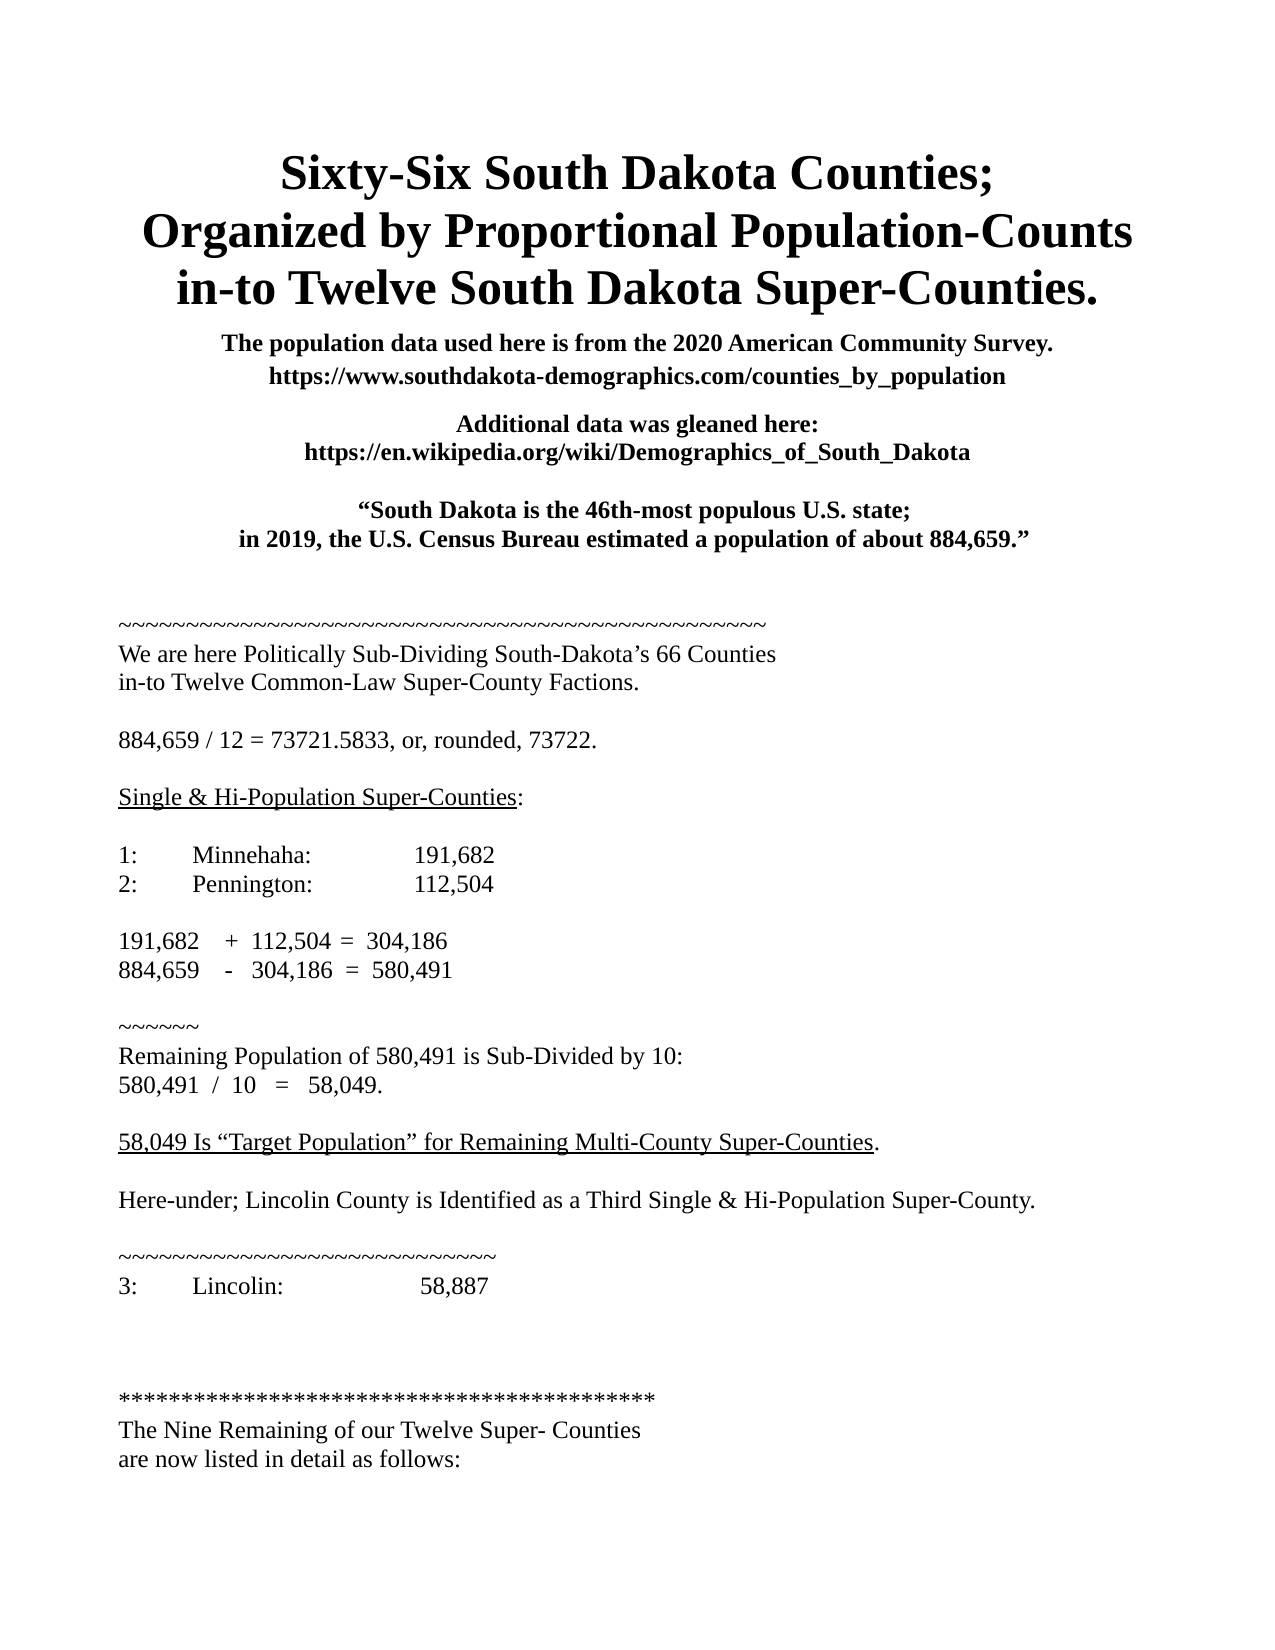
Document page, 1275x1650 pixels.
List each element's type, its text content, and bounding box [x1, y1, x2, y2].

text 58,049 Is “Target Population” for Remaining Multi-County Super-Counties. [118, 1099, 1157, 1185]
text ******************************************* [118, 1386, 1157, 1415]
text ~~~~~~~~~~~~~~~~~~~~~~~~~~~~~~~~~~~~~~~~~~~~~~~~ [118, 610, 1157, 639]
text Here-under; Lincolin County is Identified as a Third Single & Hi-Population Super-County. [118, 1185, 1157, 1242]
text 191,682 + 112,504 = 304,186 [118, 926, 1157, 955]
text Additional data was gleaned here: https://en.wikipedia.org/wiki/Demographics_of_South_Dakota [118, 409, 1157, 495]
text The population data used here is from the 2020 American Community Survey. https://www.southdakota-demographics.com/counties_by_population [118, 328, 1157, 390]
text 884,659 - 304,186 = 580,491 ~~~~~~ Remaining Population of 580,491 is Sub-Divided by 10: 580,491 / 10 = 58,049. [118, 955, 1157, 1099]
text We are here Politically Sub-Dividing South-Dakota’s 66 Counties in-to Twelve Common-Law Super-County Factions. [118, 639, 1157, 696]
text “South Dakota is the 46th-most populous U.S. state; in 2019, the U.S. Census Bureau estimated a population of about 884,659.” [118, 495, 1157, 552]
text 2: Pennington: 112,504 [118, 869, 1157, 897]
subtitle Sixty-Six South Dakota Counties; Organized by Proportional Population-Counts in-to Twelve South Dakota Super-Counties. [118, 143, 1157, 316]
text 884,659 / 12 = 73721.5833, or, rounded, 73722. [118, 696, 1157, 754]
text Single & Hi-Population Super-Counties: 1: Minnehaha: 191,682 [118, 782, 1157, 869]
text ~~~~~~~~~~~~~~~~~~~~~~~~~~~~ 3: Lincolin: 58,887 [118, 1242, 1157, 1300]
text The Nine Remaining of our Twelve Super- Counties are now listed in detail as follows: [118, 1415, 1157, 1472]
